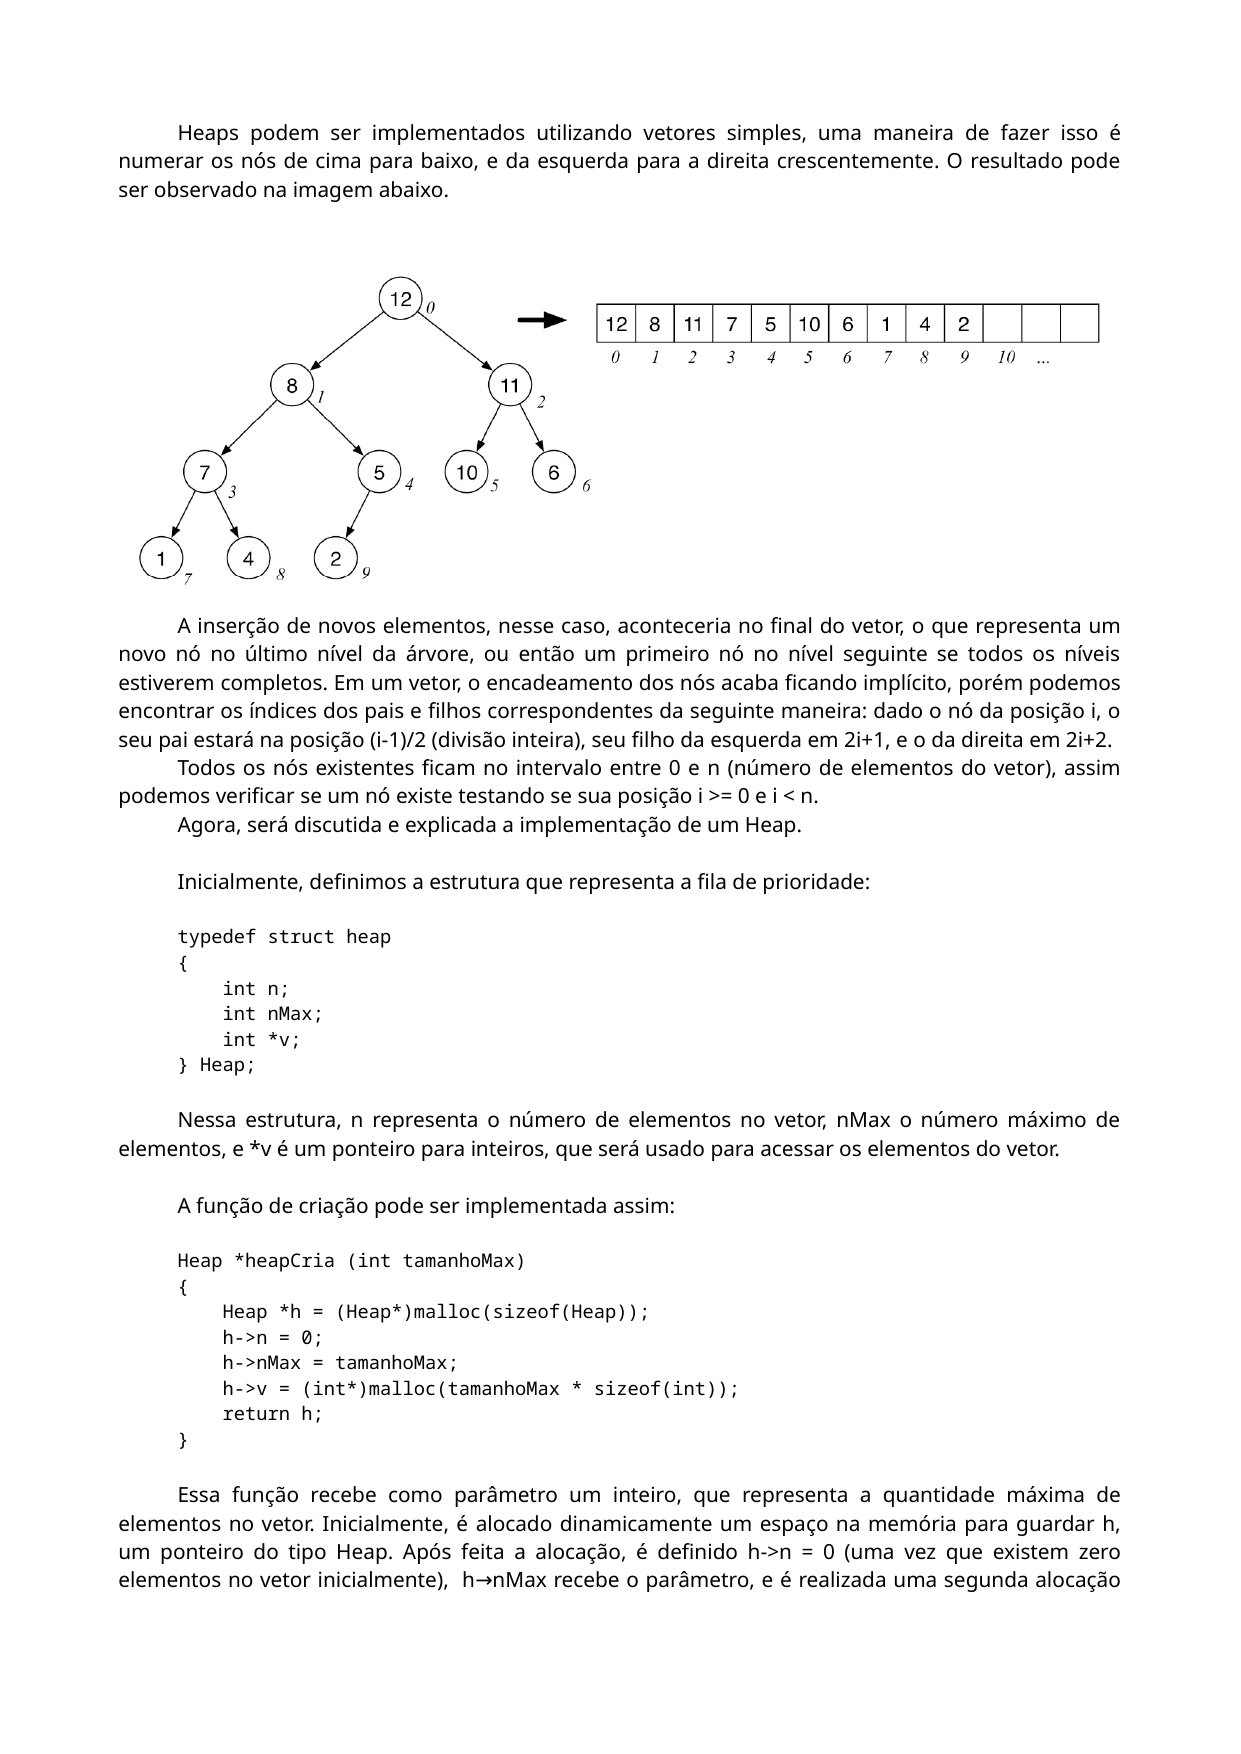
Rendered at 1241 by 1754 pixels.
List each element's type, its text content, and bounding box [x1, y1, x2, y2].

text Heap *heapCria (int tamanhoMax) [118, 1248, 1122, 1273]
text int nMax; [118, 1000, 1122, 1026]
text A inserção de novos elementos, nesse caso, aconteceria no final do vetor, o que representa um novo nó no último nível da árvore, ou então um primeiro nó no nível seguinte se todos os níveis estiverem completos. Em um vetor, o encadeamento dos nós acaba ficando implícito, porém podemos encontrar os índices dos pais e filhos correspondentes da seguinte maneira: dado o nó da posição i, o seu pai estará na posição (i-1)/2 (divisão inteira), seu filho da esquerda em 2i+1, e o da direita em 2i+2. [118, 612, 1122, 753]
text [119, 261, 1122, 611]
picture [121, 263, 1119, 608]
text h->nMax = tamanhoMax; [118, 1350, 1122, 1375]
text } [118, 1426, 1122, 1452]
text h->n = 0; [118, 1324, 1122, 1350]
text h->v = (int*)malloc(tamanhoMax * sizeof(int)); [118, 1375, 1122, 1401]
text Agora, será discutida e explicada a implementação de um Heap. [118, 810, 1122, 838]
text { [118, 1273, 1122, 1299]
text { [118, 949, 1122, 975]
text Nessa estrutura, n representa o número de elementos no vetor, nMax o número máximo de elementos, e *v é um ponteiro para inteiros, que será usado para acessar os elementos do vetor. [118, 1105, 1122, 1162]
text A função de criação pode ser implementada assim: [118, 1191, 1122, 1219]
text Essa função recebe como parâmetro um inteiro, que representa a quantidade máxima de elementos no vetor. Inicialmente, é alocado dinamicamente um espaço na memória para guardar h, um ponteiro do tipo Heap. Após feita a alocação, é definido h->n = 0 (uma vez que existem zero elementos no vetor inicialmente), h→nMax recebe o parâmetro, e é realizada uma segunda alocação [118, 1480, 1122, 1594]
text Heaps podem ser implementados utilizando vetores simples, uma maneira de fazer isso é numerar os nós de cima para baixo, e da esquerda para a direita crescentemente. O resultado pode ser observado na imagem abaixo. [118, 118, 1122, 203]
text } Heap; [118, 1051, 1122, 1077]
text int n; [118, 975, 1122, 1000]
text Todos os nós existentes ficam no intervalo entre 0 e n (número de elementos do vetor), assim podemos verificar se um nó existe testando se sua posição i >= 0 e i < n. [118, 753, 1122, 810]
text Inicialmente, definimos a estrutura que representa a fila de prioridade: [118, 867, 1122, 895]
text Heap *h = (Heap*)malloc(sizeof(Heap)); [118, 1299, 1122, 1324]
text typedef struct heap [118, 924, 1122, 949]
text int *v; [118, 1026, 1122, 1051]
text return h; [118, 1401, 1122, 1426]
